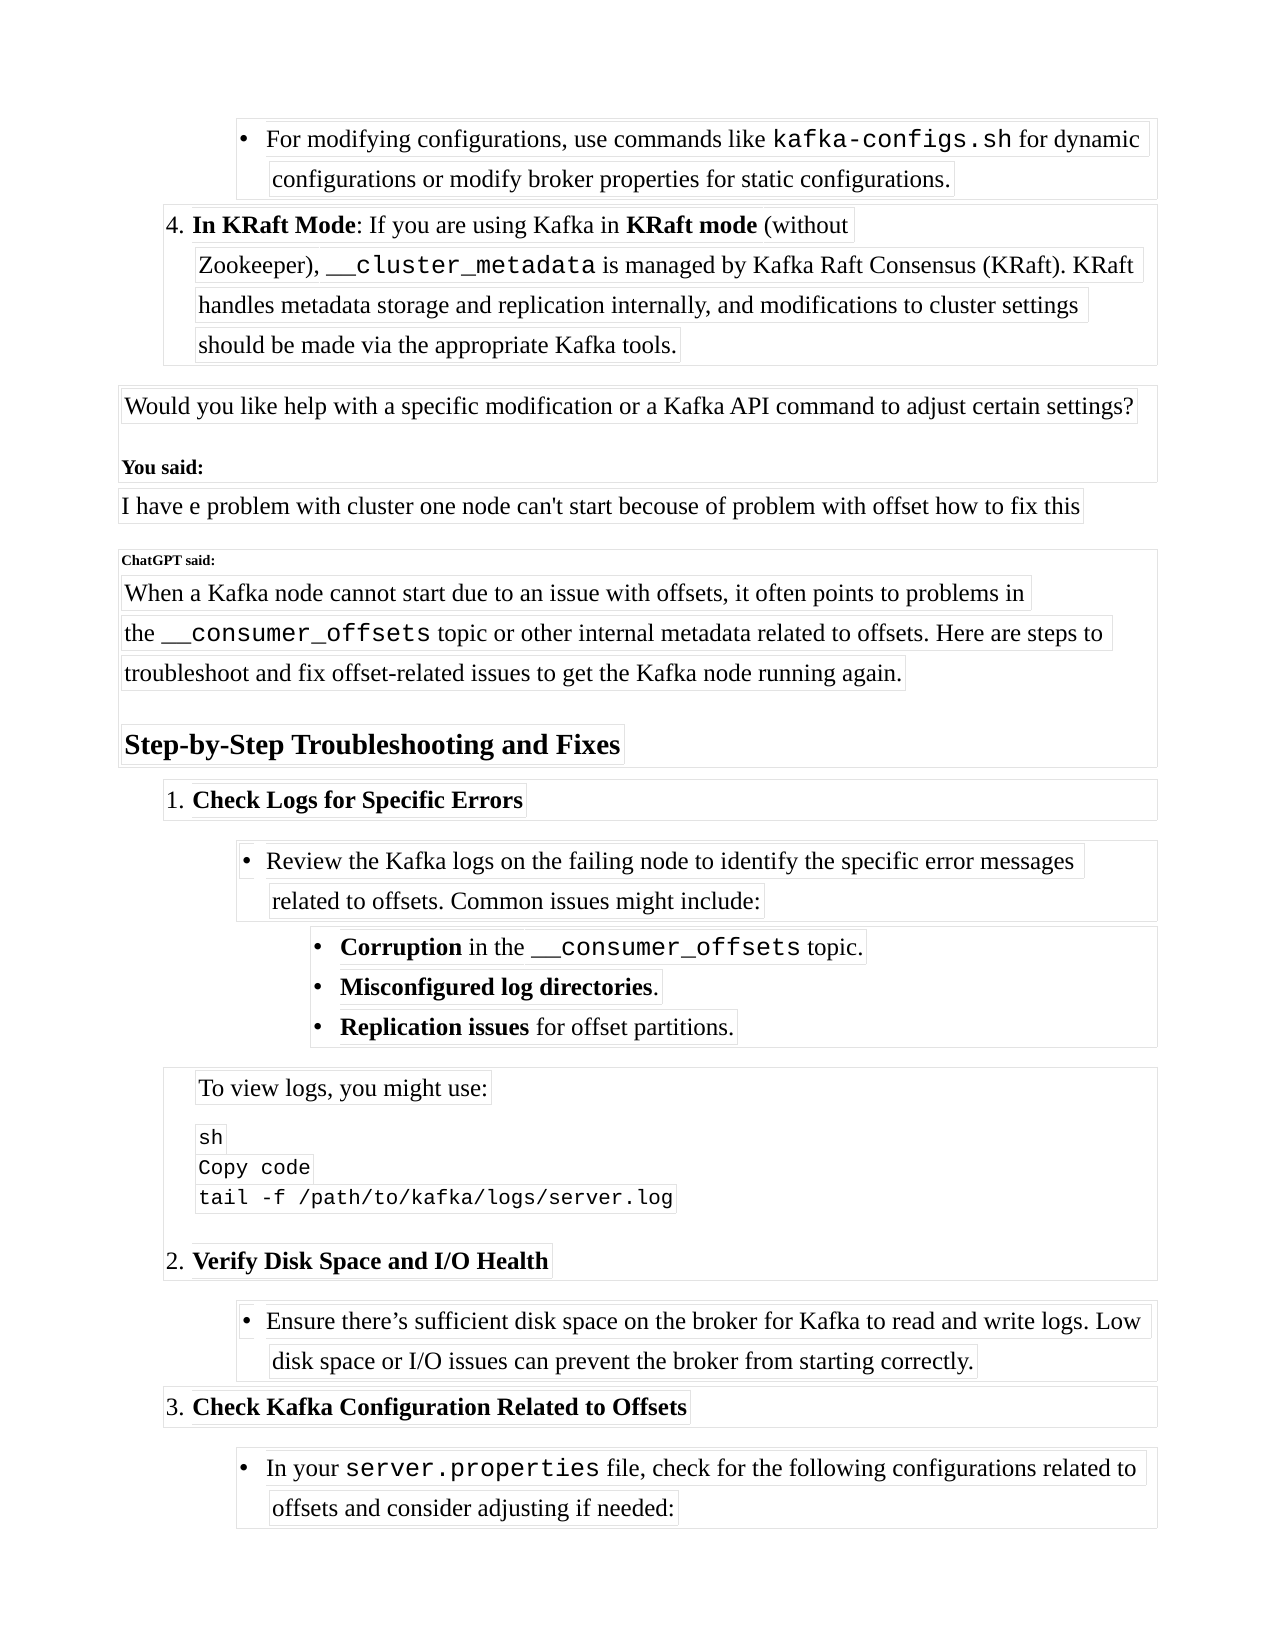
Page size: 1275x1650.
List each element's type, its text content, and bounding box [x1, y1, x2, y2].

list Copy code [164, 1151, 195, 1181]
subtitle You said: [119, 452, 1157, 482]
list tail -f /path/to/kafka/logs/server.log [196, 1185, 676, 1213]
list Check Logs for Specific Errors [164, 780, 1157, 820]
list Misconfigured log directories. [311, 966, 1157, 1004]
list To view logs, you might use: [164, 1068, 1157, 1104]
list Ensure there’s sufficient disk space on the broker for Kafka to read and write logs. Low disk space or I/O issues can prevent the broker from starting correctly. [237, 1301, 1157, 1381]
list Review the Kafka logs on the failing node to identify the specific error messages related to offsets. Common issues might include: [237, 841, 1157, 921]
list Verify Disk Space and I/O Health [164, 1240, 1157, 1280]
list Replication issues for offset partitions. [311, 1006, 1157, 1047]
list sh [164, 1121, 1157, 1151]
text [1084, 488, 1157, 523]
list For modifying configurations, use commands like kafka-configs.sh for dynamic configurations or modify broker properties for static configurations. [237, 119, 1157, 199]
text When a Kafka node cannot start due to an issue with offsets, it often points to problems in the __consumer_offsets topic or other internal metadata related to offsets. Here are steps to troubleshoot and fix offset-related issues to get the Kafka node running again. [119, 572, 1157, 690]
list In KRaft Mode: If you are using Kafka in KRaft mode (without Zookeeper), __cluster_metadata is managed by Kafka Raft Consensus (KRaft). KRaft handles metadata storage and replication internally, and modifications to cluster settings should be made via the appropriate Kafka tools. [164, 205, 1157, 365]
list tail -f /path/to/kafka/logs/server.log [314, 1181, 1157, 1213]
list In your server.properties file, check for the following configurations related to offsets and consider adjusting if needed: [237, 1448, 1157, 1528]
text I have e problem with cluster one node can't start becouse of problem with offset how to fix this [119, 489, 1083, 523]
subtitle ChatGPT said: [119, 550, 1157, 569]
list tail -f /path/to/kafka/logs/server.log [164, 1181, 195, 1213]
list Copy code [196, 1155, 313, 1181]
list Copy code [227, 1151, 1157, 1181]
text Would you like help with a specific modification or a Kafka API command to adjust certain settings? [119, 386, 1157, 423]
list Check Kafka Configuration Related to Offsets [164, 1387, 1157, 1427]
subtitle Step-by-Step Troubleshooting and Fixes [119, 721, 1157, 767]
list Corruption in the __consumer_offsets topic. [311, 927, 1157, 964]
